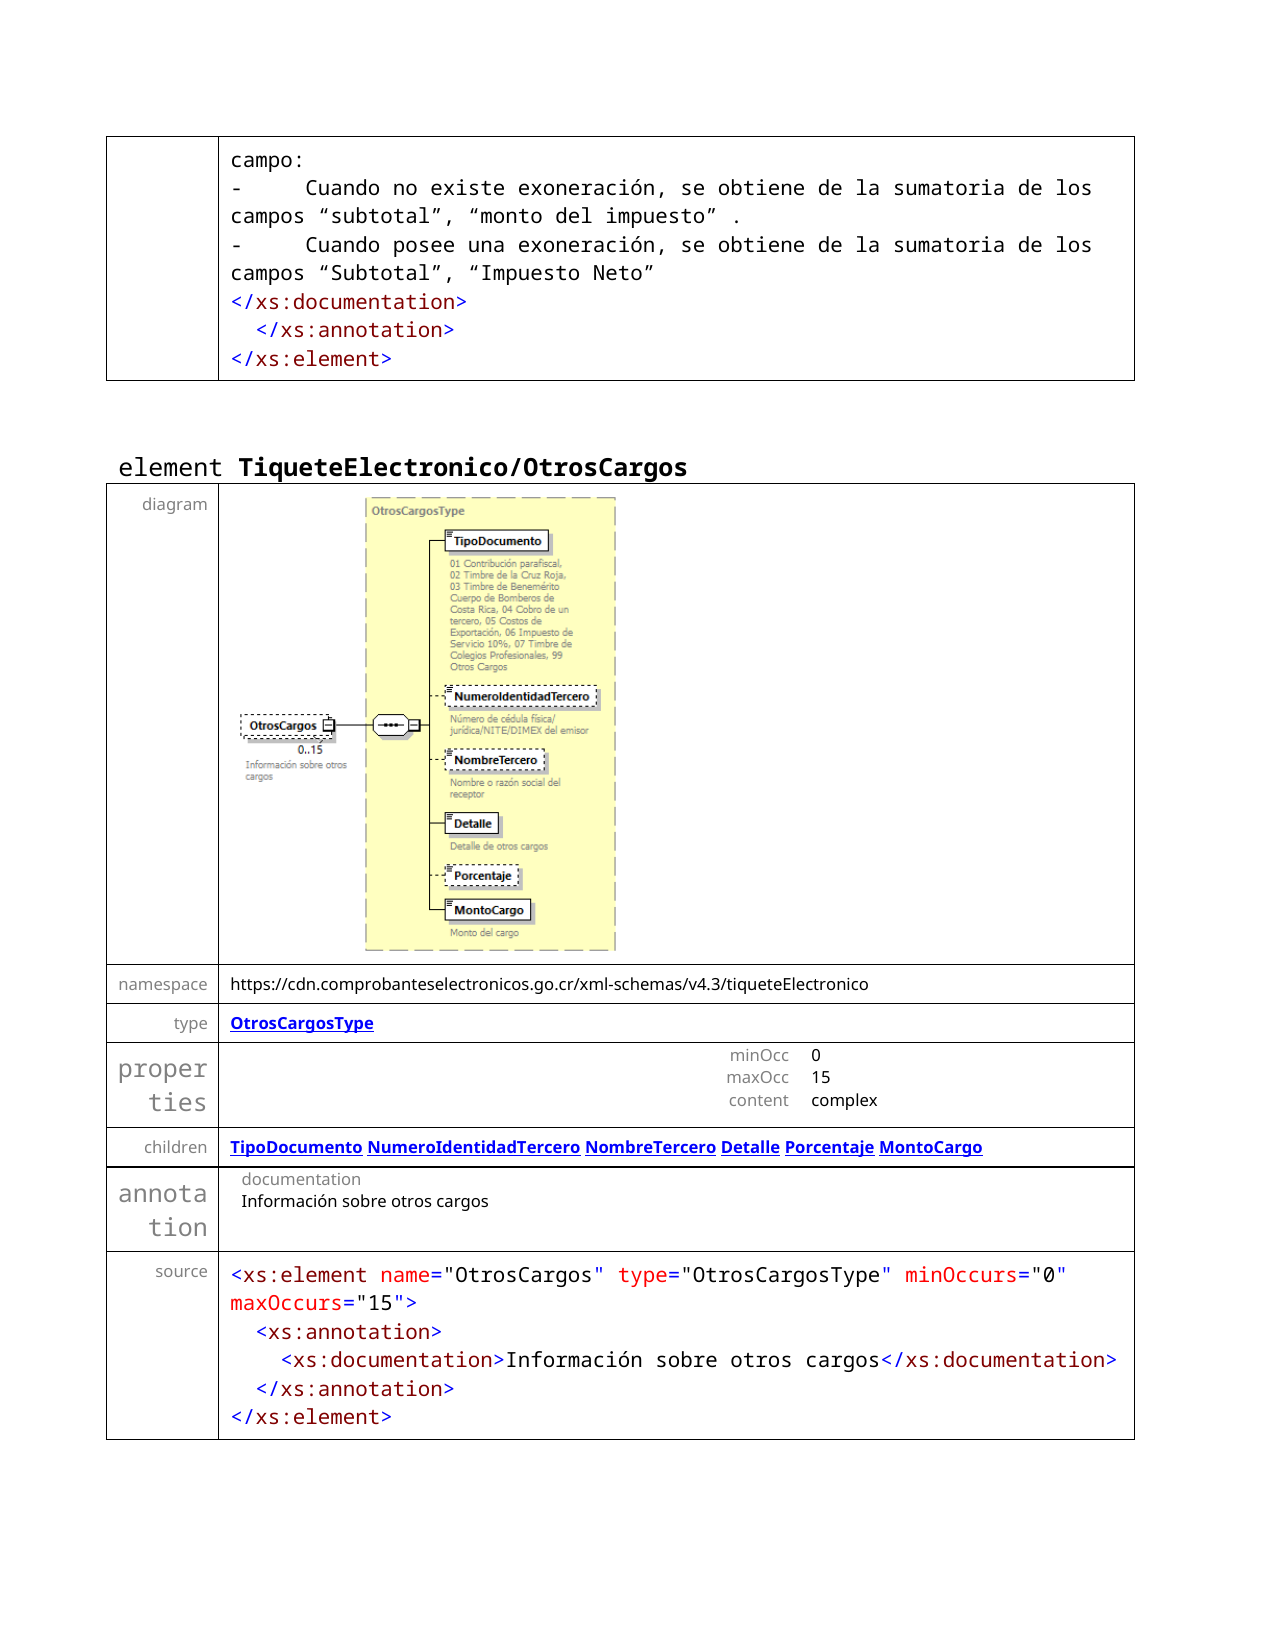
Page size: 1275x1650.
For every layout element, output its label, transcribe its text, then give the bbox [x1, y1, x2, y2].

table_cell https://cdn.comprobanteselectronicos.go.cr/xml-schemas/v4.3/tiqueteElectronico [219, 965, 1134, 1003]
table_header 0 [800, 1043, 1134, 1066]
table_cell namespace [107, 965, 218, 1003]
table_header documentation [230, 1168, 1134, 1190]
table_cell Información sobre otros cargos [230, 1190, 1134, 1213]
table_cell 15 [800, 1066, 1134, 1089]
table_cell TipoDocumento NumeroIdentidadTercero NombreTercero Detalle Porcentaje MontoCargo [219, 1128, 1134, 1166]
table_cell [219, 1168, 1134, 1251]
table_cell annotation [107, 1168, 218, 1251]
table_cell properties [107, 1043, 218, 1127]
text element TiqueteElectronico/OtrosCargos [118, 449, 1157, 483]
table_cell [219, 1043, 1134, 1127]
table_cell source [107, 1252, 218, 1438]
table_header [219, 484, 1134, 963]
table_cell OtrosCargosType [219, 1004, 1134, 1042]
table_header diagram [107, 484, 218, 963]
table_cell [107, 137, 218, 380]
table_header minOcc [230, 1043, 800, 1066]
picture [230, 492, 626, 956]
table_cell content [230, 1089, 800, 1111]
table_cell children [107, 1128, 218, 1166]
table_cell maxOcc [230, 1066, 800, 1089]
table_cell campo: - Cuando no existe exoneración, se obtiene de la sumatoria de los campos “subtotal”, “monto del impuesto” . - Cuando posee una exoneración, se obtiene de la sumatoria de los campos “Subtotal”, “Impuesto Neto” </xs:documentation> </xs:annotation> </xs:element> [219, 137, 1134, 380]
table_cell <xs:element name="OtrosCargos" type="OtrosCargosType" minOccurs="0" maxOccurs="15"> <xs:annotation> <xs:documentation>Información sobre otros cargos</xs:documentation> </xs:annotation> </xs:element> [219, 1252, 1134, 1438]
table_cell complex [800, 1089, 1134, 1111]
table_cell type [107, 1004, 218, 1042]
